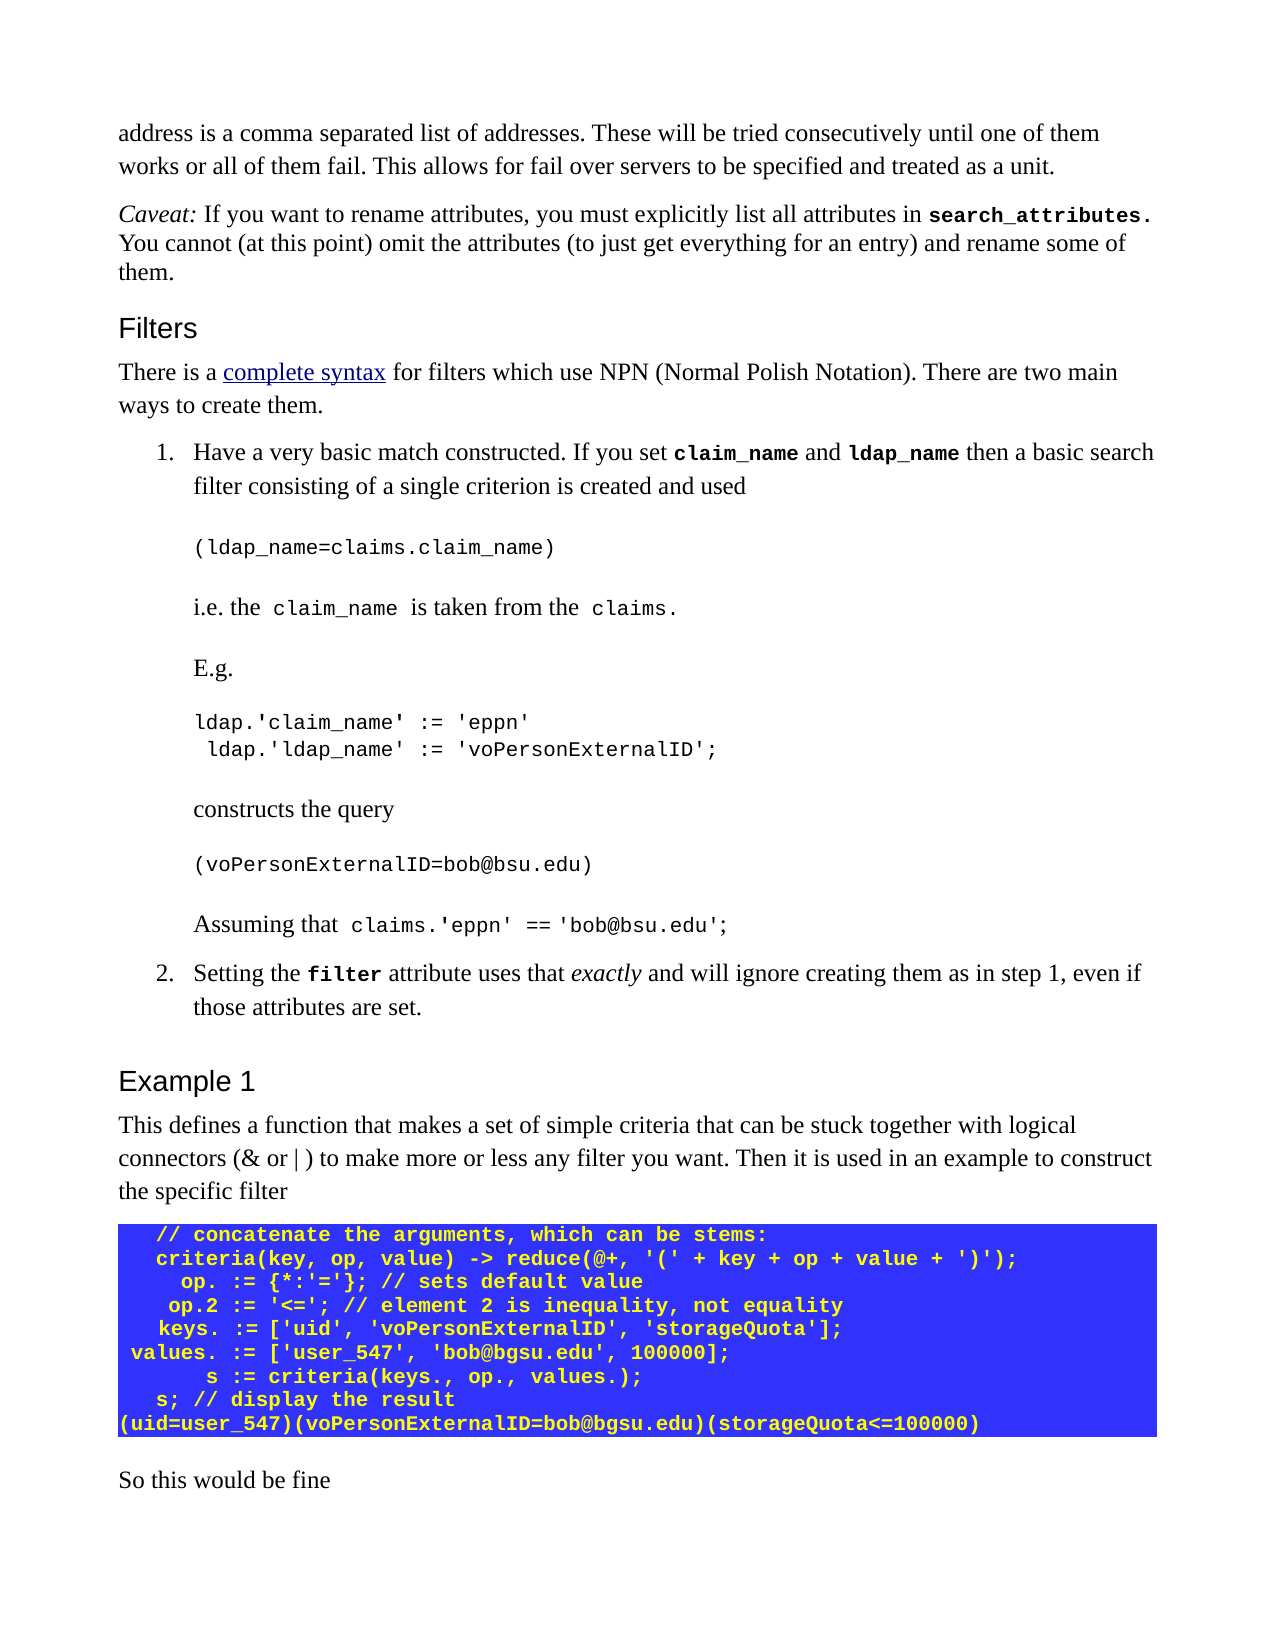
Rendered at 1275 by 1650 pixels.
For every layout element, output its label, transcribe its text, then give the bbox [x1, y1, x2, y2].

text s := criteria(keys., op., values.); [118, 1366, 1157, 1389]
subtitle Filters [118, 311, 1157, 344]
text (uid=user_547)(voPersonExternalID=bob@bgsu.edu)(storageQuota<=100000) [118, 1413, 1157, 1437]
text values. := ['user_547', 'bob@bgsu.edu', 100000]; [118, 1342, 1157, 1366]
text There is a complete syntax for filters which use NPN (Normal Polish Notation). There are two main ways to create them. [118, 357, 1157, 419]
text keys. := ['uid', 'voPersonExternalID', 'storageQuota']; [118, 1318, 1157, 1342]
text op. := {*:'='}; // sets default value [118, 1271, 1157, 1295]
list Setting the filter attribute uses that exactly and will ignore creating them as in step 1, even if those attributes are set. [156, 958, 1157, 1020]
text s; // display the result [118, 1389, 1157, 1413]
text So this would be fine [118, 1465, 1157, 1494]
subtitle Example 1 [118, 1064, 1157, 1098]
text criteria(key, op, value) -> reduce(@+, '(' + key + op + value + ')'); [118, 1247, 1157, 1271]
list Have a very basic match constructed. If you set claim_name and ldap_name then a basic search filter consisting of a single criterion is created and used (ldap_name=claims.claim_name) i.e. the claim_name is taken from the claims. E.g. ldap.'claim_name' := 'eppn' ldap.'ldap_name' := 'voPersonExternalID'; constructs the query (voPersonExternalID=bob@bsu.edu) Assuming that claims.'eppn' == 'bob@bsu.edu'; [156, 437, 1157, 939]
text Caveat: If you want to rename attributes, you must explicitly list all attributes in search_attributes. You cannot (at this point) omit the attributes (to just get everything for an entry) and rename some of them. [118, 199, 1157, 286]
text address is a comma separated list of addresses. These will be tried consecutively until one of them works or all of them fail. This allows for fail over servers to be specified and treated as a unit. [118, 118, 1157, 180]
text // concatenate the arguments, which can be stems: [118, 1224, 1157, 1247]
text This defines a function that makes a set of simple criteria that can be stuck together with logical connectors (& or | ) to make more or less any filter you want. Then it is used in an example to construct the specific filter [118, 1110, 1157, 1205]
text op.2 := '<='; // element 2 is inequality, not equality [118, 1295, 1157, 1318]
